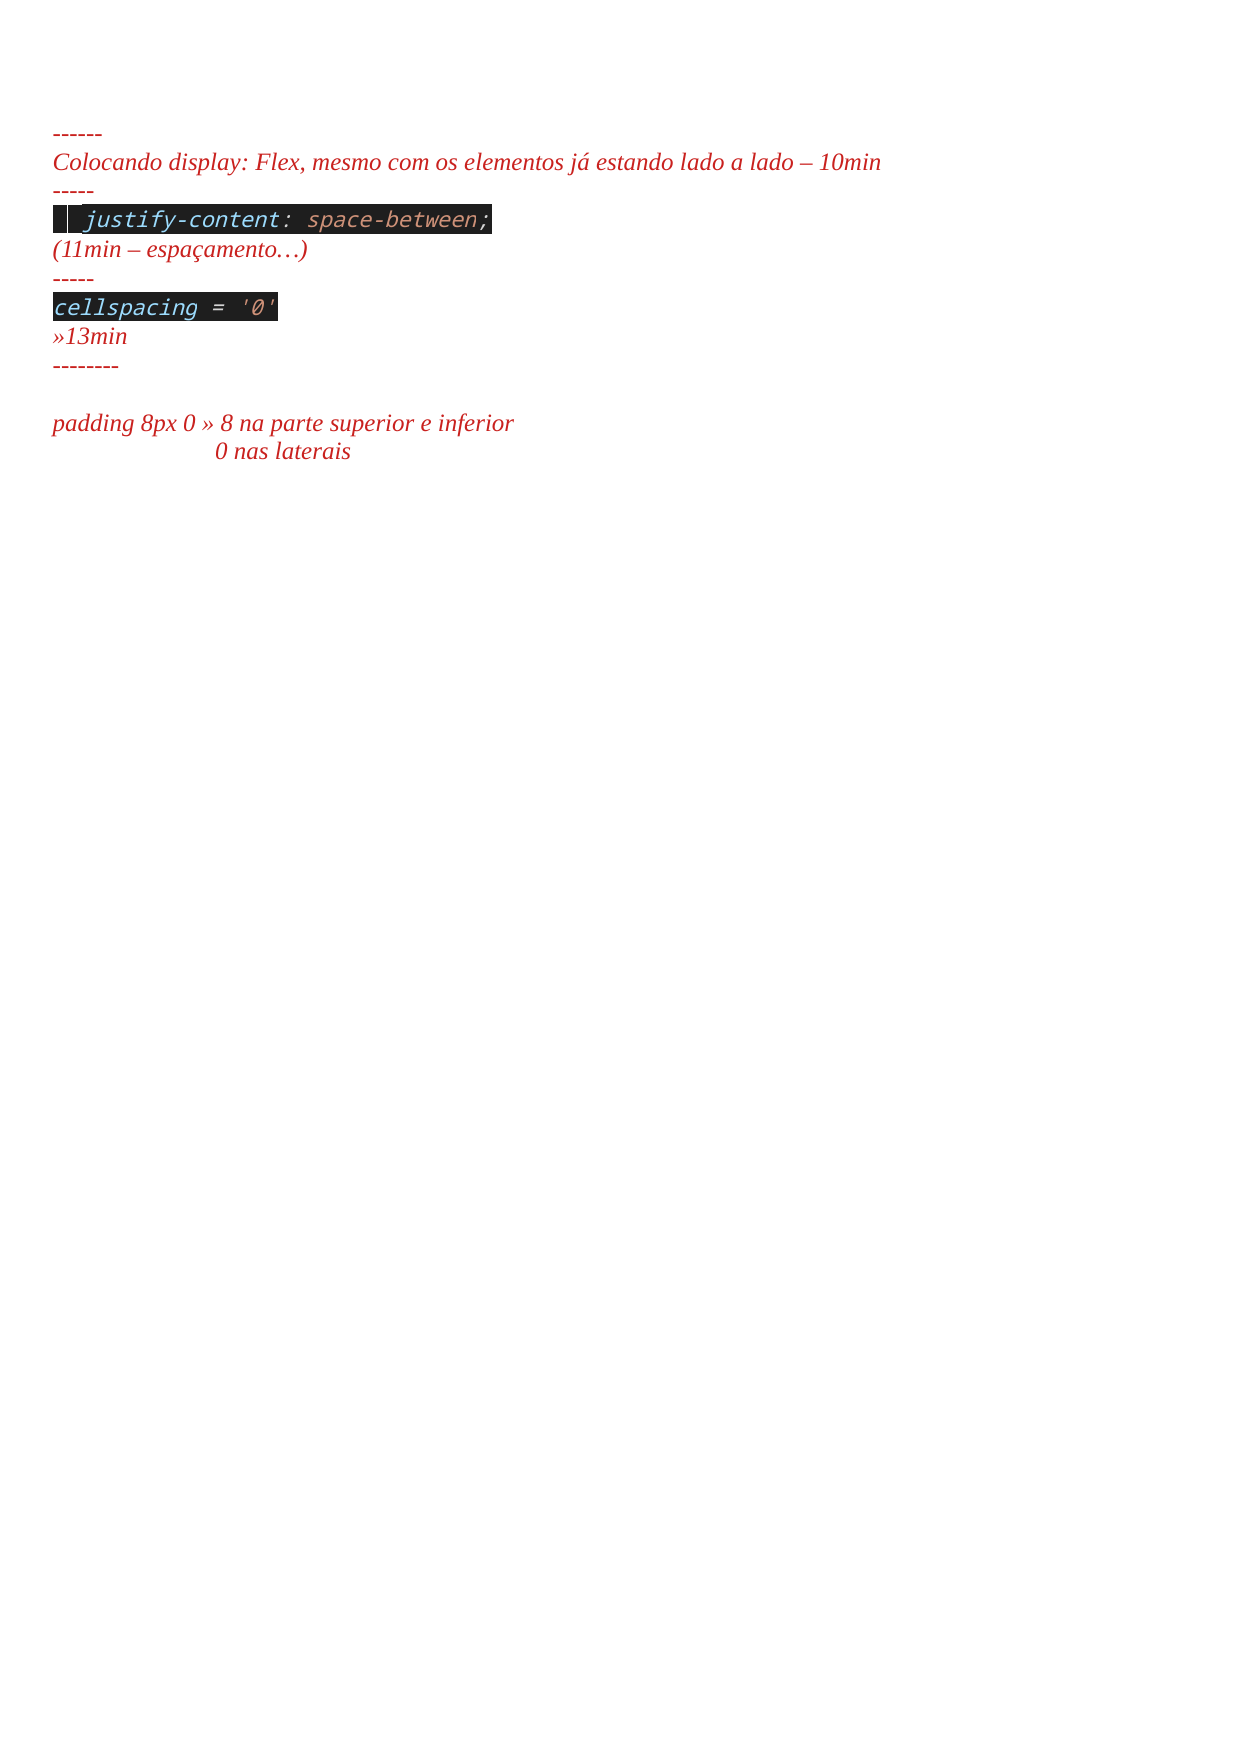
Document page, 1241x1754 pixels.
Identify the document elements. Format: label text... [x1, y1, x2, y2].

text cellspacing = '0' [52, 292, 1152, 321]
text ------ [52, 118, 1152, 147]
text Colocando display: Flex, mesmo com os elementos já estando lado a lado – 10min [52, 147, 1152, 176]
text ----- [52, 263, 1152, 292]
text ----- [52, 176, 1152, 204]
text justify-content: space-between; [52, 204, 1152, 234]
text »13min [52, 321, 1152, 350]
text padding 8px 0 » 8 na parte superior e inferior [52, 408, 1152, 436]
text (11min – espaçamento…) [52, 234, 1152, 263]
text 0 nas laterais [52, 436, 1152, 465]
text -------- [52, 350, 1152, 379]
